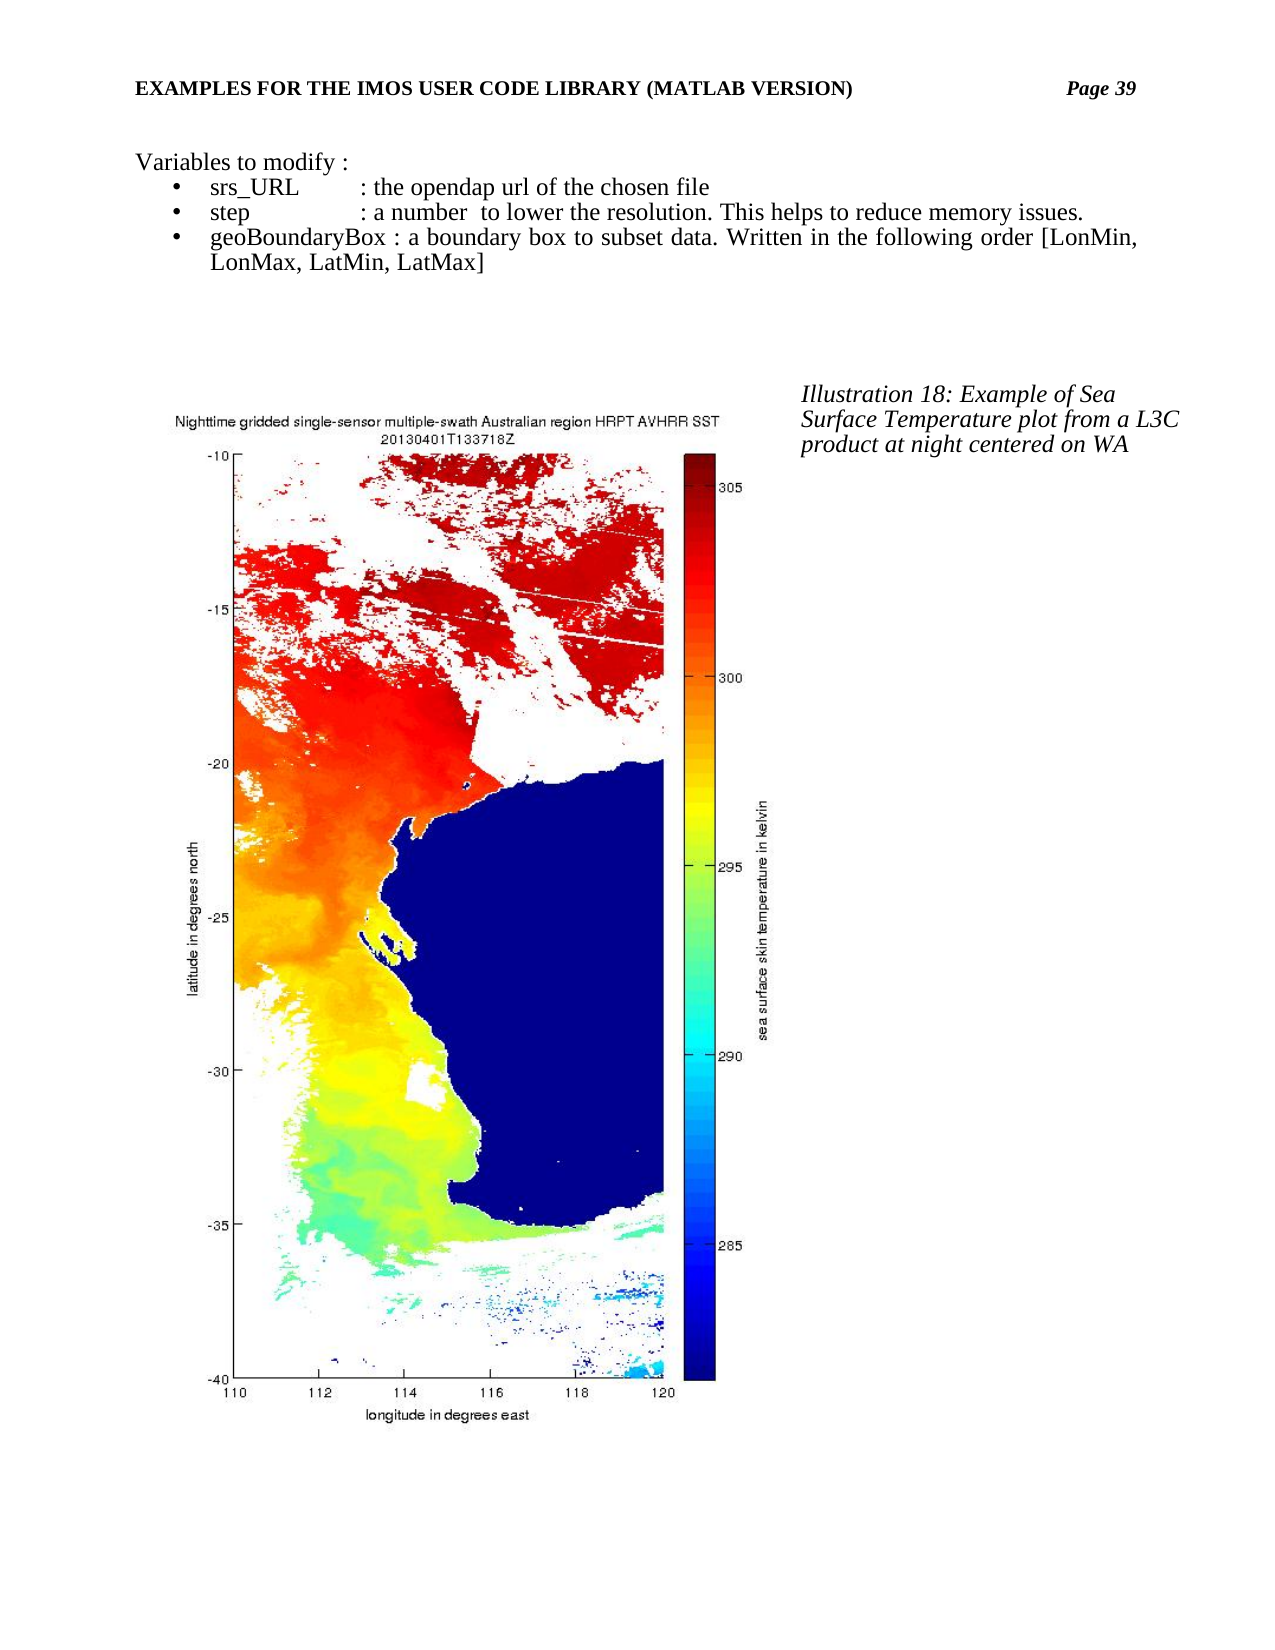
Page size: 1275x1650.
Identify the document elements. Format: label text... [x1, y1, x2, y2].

list step : a number to lower the resolution. This helps to reduce memory issues. [172, 200, 1140, 225]
list srs_URL : the opendap url of the chosen file [172, 175, 1140, 200]
text Illustration 18: Example of Sea Surface Temperature plot from a L3C product at night centered on WA [801, 382, 1198, 457]
text Variables to modify : [135, 150, 1140, 175]
list geoBoundaryBox : a boundary box to subset data. Written in the following order [LonMin, LonMax, LatMin, LatMax] [172, 225, 1140, 275]
picture [149, 370, 801, 1502]
